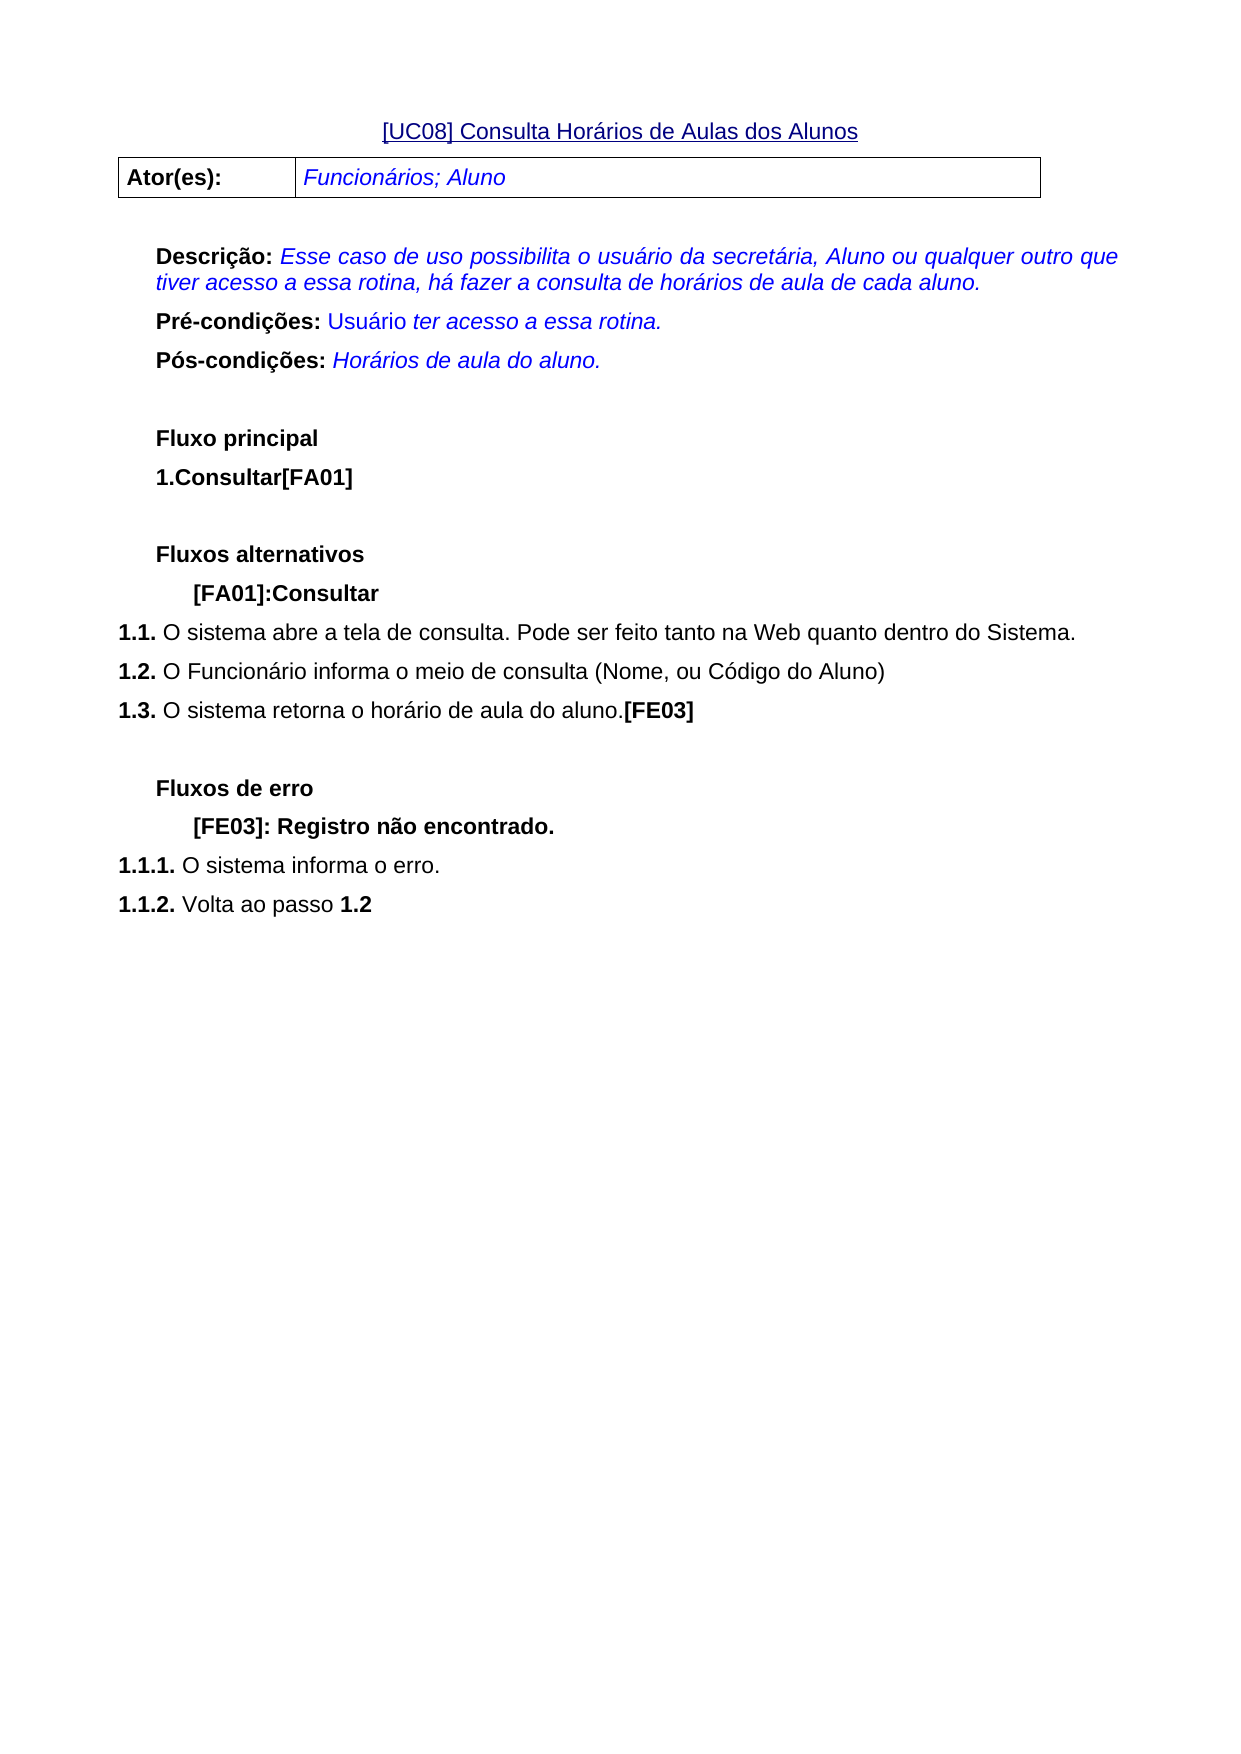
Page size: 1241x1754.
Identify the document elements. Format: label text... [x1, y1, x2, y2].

text 1.2. O Funcionário informa o meio de consulta (Nome, ou Código do Aluno) [118, 658, 1122, 684]
text Pré-condições: Usuário ter acesso a essa rotina. [156, 308, 1122, 334]
text [FE03]: Registro não encontrado. [193, 813, 1122, 840]
text Fluxo principal [156, 425, 1122, 451]
text [UC08] Consulta Horários de Aulas dos Alunos [118, 118, 1122, 144]
text Fluxos de erro [156, 774, 1122, 801]
text 1.3. O sistema retorna o horário de aula do aluno.[FE03] [118, 697, 1122, 723]
table_header Funcionários; Aluno [296, 158, 1040, 197]
text 1.1. O sistema abre a tela de consulta. Pode ser feito tanto na Web quanto dentro do Sistema. [118, 619, 1122, 645]
text 1.1.2. Volta ao passo 1.2 [118, 891, 1122, 917]
text [FA01]:Consultar [193, 580, 1122, 607]
table_header Ator(es): [119, 158, 295, 197]
text 1.1.1. O sistema informa o erro. [118, 852, 1122, 878]
text 1.Consultar[FA01] [156, 464, 1122, 490]
text Pós-condições: Horários de aula do aluno. [156, 347, 1122, 373]
text Fluxos alternativos [156, 541, 1122, 568]
text Descrição: Esse caso de uso possibilita o usuário da secretária, Aluno ou qualquer outro que tiver acesso a essa rotina, há fazer a consulta de horários de aula de cada aluno. [156, 243, 1122, 296]
